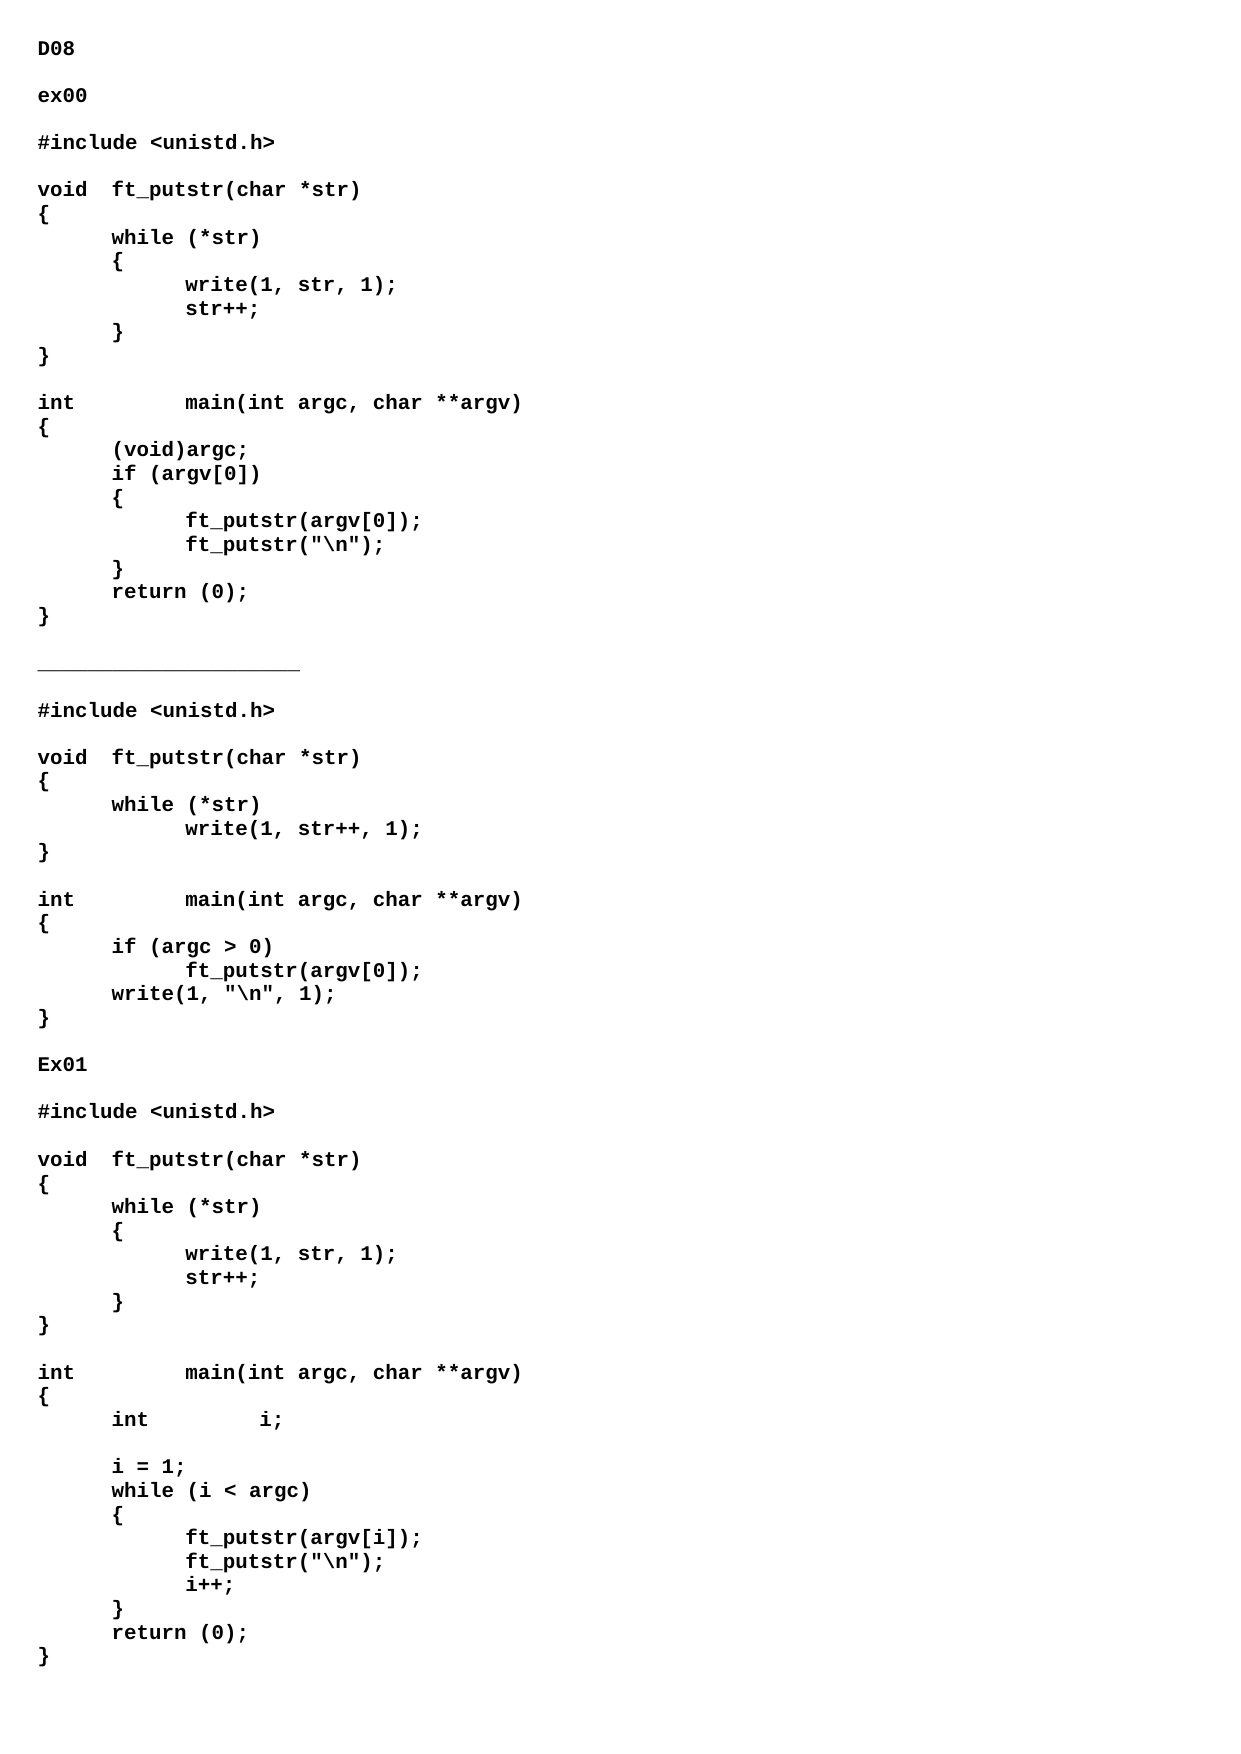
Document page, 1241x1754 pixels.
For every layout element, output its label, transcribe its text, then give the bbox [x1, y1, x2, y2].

text } [37, 1314, 1122, 1338]
text if (argc > 0) [37, 936, 1122, 960]
text ft_putstr(argv[i]); [37, 1527, 1122, 1551]
text int main(int argc, char **argv) [37, 1362, 1122, 1385]
text void ft_putstr(char *str) [37, 1149, 1122, 1172]
text void ft_putstr(char *str) [37, 179, 1122, 203]
text return (0); [37, 1622, 1122, 1645]
text str++; [37, 1267, 1122, 1291]
text { [37, 203, 1122, 227]
text ft_putstr(argv[0]); [37, 510, 1122, 534]
text { [37, 487, 1122, 510]
text } [37, 1645, 1122, 1669]
text } [37, 345, 1122, 368]
text #include <unistd.h> [37, 699, 1122, 723]
text int i; [37, 1409, 1122, 1433]
text if (argv[0]) [37, 463, 1122, 487]
text void ft_putstr(char *str) [37, 747, 1122, 771]
text } [37, 1007, 1122, 1031]
text (void)argc; [37, 439, 1122, 463]
text i = 1; [37, 1456, 1122, 1480]
text write(1, "\n", 1); [37, 983, 1122, 1007]
text while (*str) [37, 1196, 1122, 1220]
text } [37, 1291, 1122, 1314]
text int main(int argc, char **argv) [37, 889, 1122, 912]
text D08 [37, 37, 1122, 61]
text _____________________ [37, 652, 1122, 676]
text #include <unistd.h> [37, 132, 1122, 156]
text ex00 [37, 85, 1122, 108]
text int main(int argc, char **argv) [37, 392, 1122, 416]
text ft_putstr("\n"); [37, 1551, 1122, 1574]
text Ex01 [37, 1054, 1122, 1078]
text } [37, 558, 1122, 581]
text { [37, 771, 1122, 794]
text { [37, 1503, 1122, 1527]
text { [37, 1220, 1122, 1243]
text i++; [37, 1574, 1122, 1598]
text write(1, str++, 1); [37, 818, 1122, 841]
text { [37, 416, 1122, 439]
text } [37, 1598, 1122, 1622]
text { [37, 1172, 1122, 1196]
text while (*str) [37, 227, 1122, 250]
text { [37, 1385, 1122, 1409]
text #include <unistd.h> [37, 1102, 1122, 1125]
text { [37, 250, 1122, 274]
text str++; [37, 298, 1122, 321]
text return (0); [37, 581, 1122, 605]
text } [37, 605, 1122, 629]
text write(1, str, 1); [37, 274, 1122, 298]
text write(1, str, 1); [37, 1243, 1122, 1267]
text { [37, 912, 1122, 936]
text ft_putstr(argv[0]); [37, 960, 1122, 983]
text } [37, 841, 1122, 865]
text } [37, 321, 1122, 345]
text ft_putstr("\n"); [37, 534, 1122, 558]
text while (i < argc) [37, 1480, 1122, 1503]
text while (*str) [37, 794, 1122, 818]
